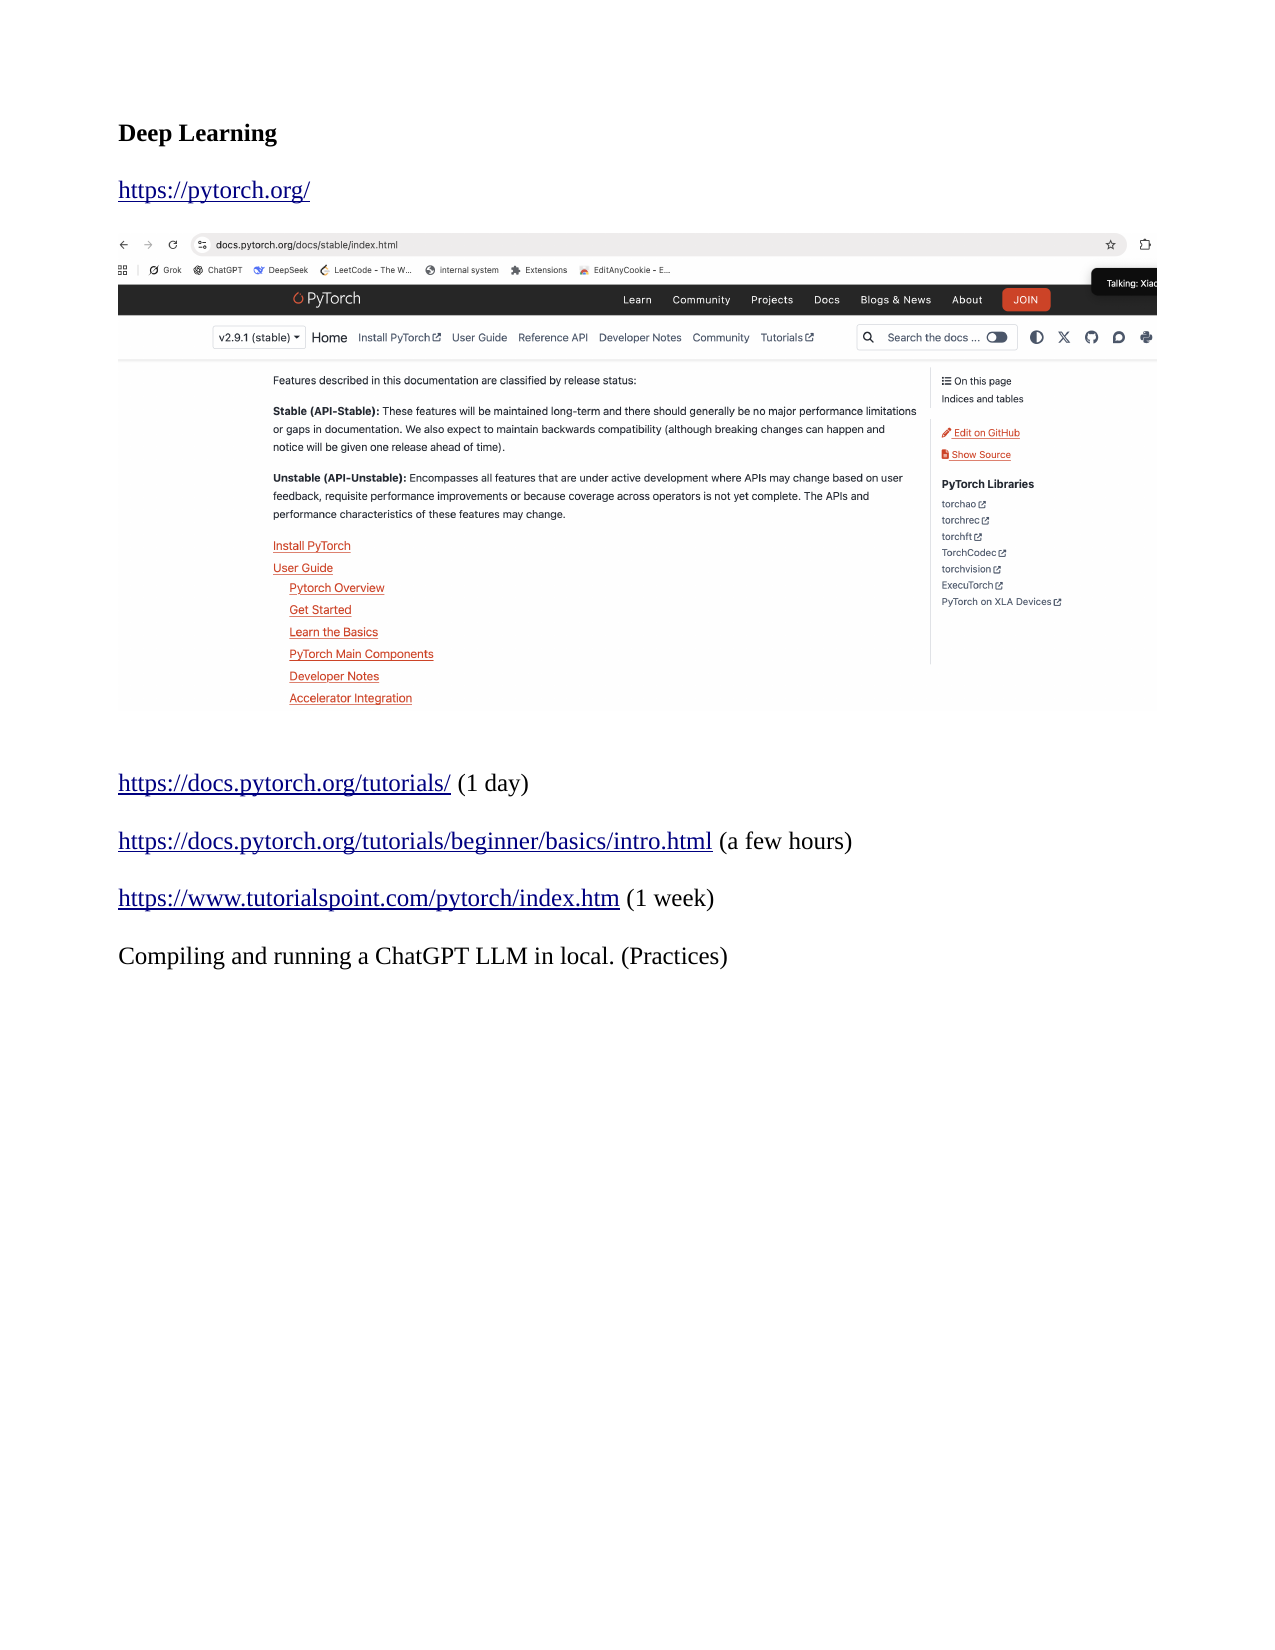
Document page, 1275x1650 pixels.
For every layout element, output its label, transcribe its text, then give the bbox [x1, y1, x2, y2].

text Compiling and running a ChatGPT LLM in local. (Practices) [118, 941, 1157, 969]
picture [118, 233, 1157, 711]
text https://docs.pytorch.org/tutorials/ (1 day) [118, 768, 1157, 797]
text https://docs.pytorch.org/tutorials/beginner/basics/intro.html (a few hours) [118, 826, 1157, 854]
text https://www.tutorialspoint.com/pytorch/index.htm (1 week) [118, 883, 1157, 912]
text Deep Learning [118, 118, 1157, 147]
text https://pytorch.org/ [118, 176, 1157, 204]
